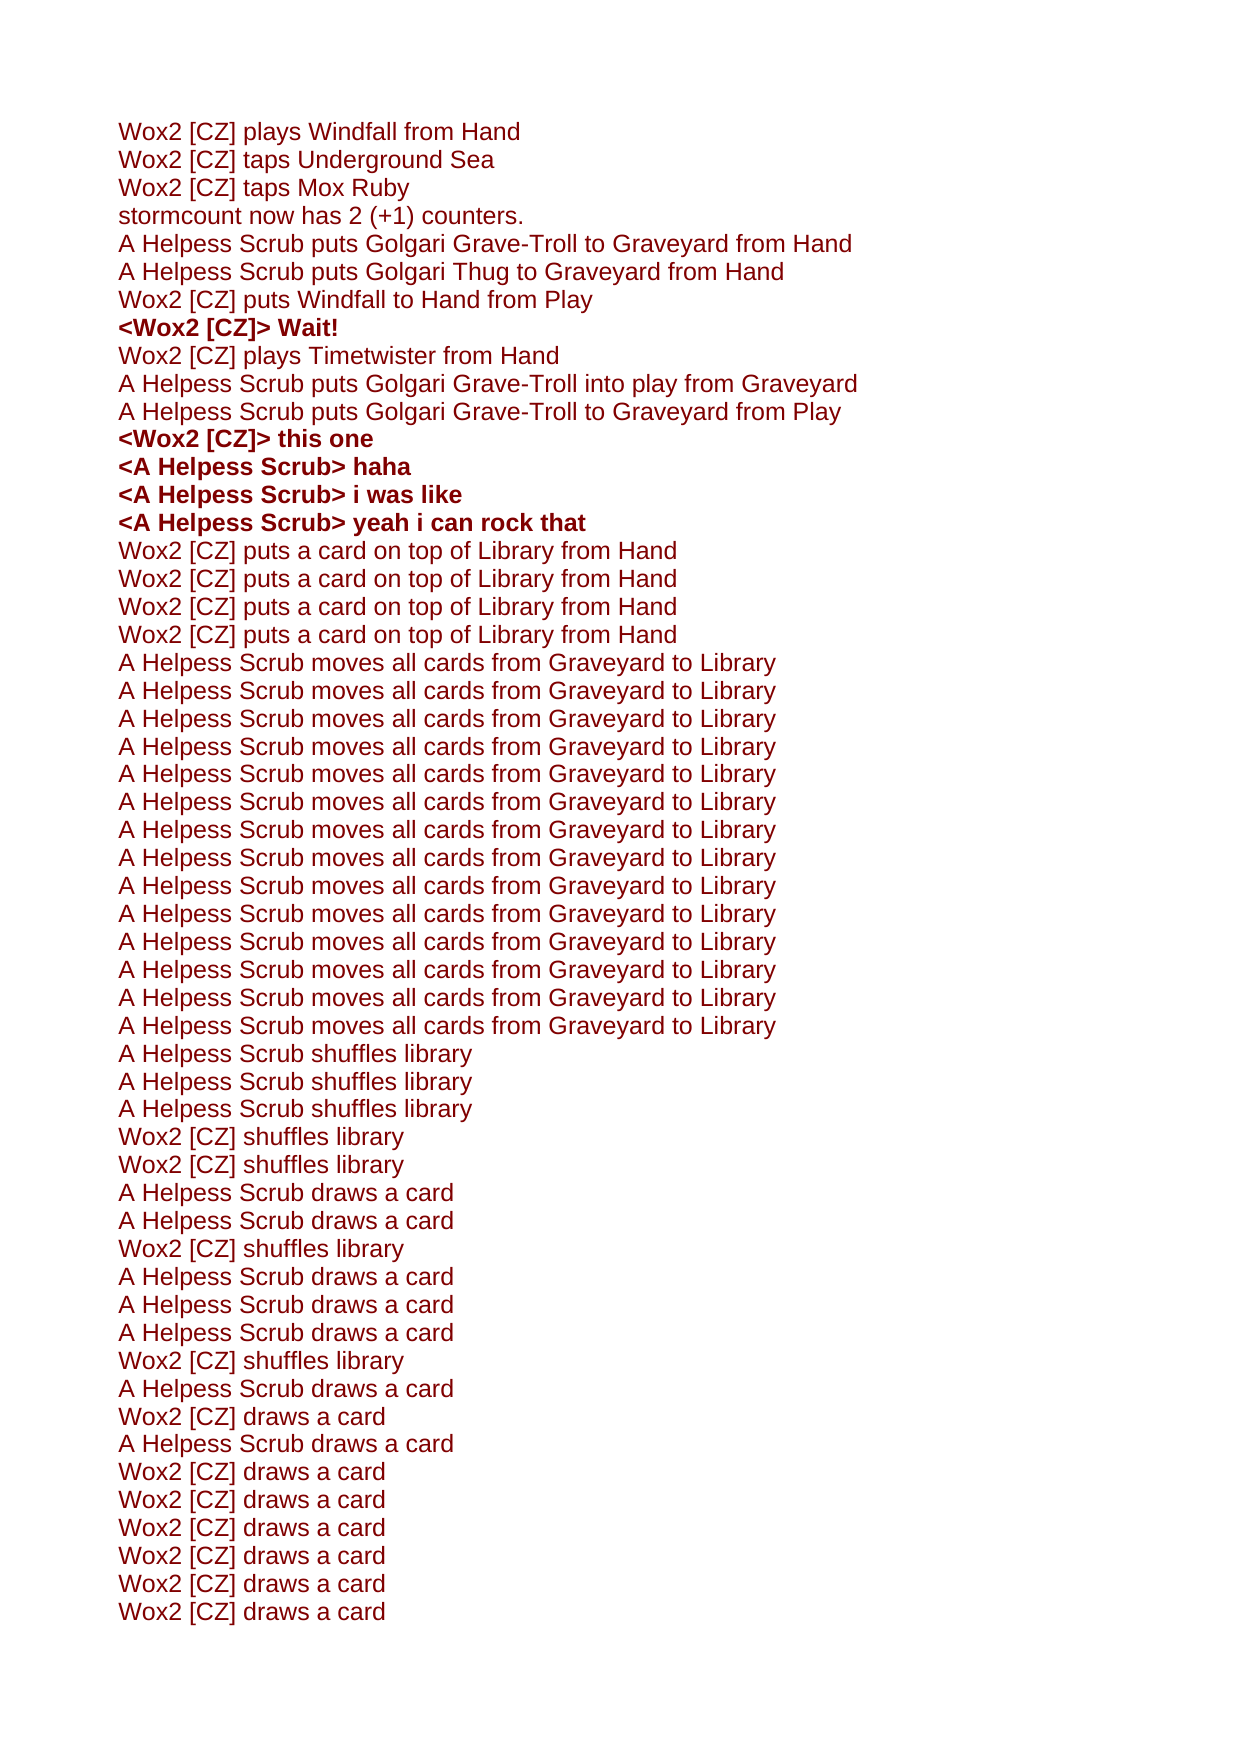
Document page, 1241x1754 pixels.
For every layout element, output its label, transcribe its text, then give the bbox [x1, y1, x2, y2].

text A Helpess Scrub draws a card [118, 1374, 1122, 1402]
text Wox2 [CZ] puts a card on top of Library from Hand [118, 621, 1122, 648]
text stormcount now has 2 (+1) counters. [118, 202, 1122, 230]
text A Helpess Scrub moves all cards from Graveyard to Library [118, 844, 1122, 872]
text A Helpess Scrub shuffles library [118, 1067, 1122, 1095]
text <A Helpess Scrub> haha [118, 453, 1122, 481]
text Wox2 [CZ] taps Mox Ruby [118, 174, 1122, 202]
text A Helpess Scrub moves all cards from Graveyard to Library [118, 956, 1122, 983]
text A Helpess Scrub draws a card [118, 1430, 1122, 1458]
text A Helpess Scrub moves all cards from Graveyard to Library [118, 704, 1122, 732]
text A Helpess Scrub moves all cards from Graveyard to Library [118, 983, 1122, 1011]
text A Helpess Scrub draws a card [118, 1207, 1122, 1235]
text A Helpess Scrub moves all cards from Graveyard to Library [118, 760, 1122, 788]
text A Helpess Scrub moves all cards from Graveyard to Library [118, 732, 1122, 760]
text Wox2 [CZ] puts a card on top of Library from Hand [118, 537, 1122, 565]
text Wox2 [CZ] draws a card [118, 1458, 1122, 1486]
text A Helpess Scrub puts Golgari Grave-Troll to Graveyard from Play [118, 397, 1122, 425]
text A Helpess Scrub puts Golgari Grave-Troll into play from Graveyard [118, 369, 1122, 397]
text Wox2 [CZ] puts a card on top of Library from Hand [118, 593, 1122, 621]
text Wox2 [CZ] puts a card on top of Library from Hand [118, 565, 1122, 593]
text A Helpess Scrub moves all cards from Graveyard to Library [118, 1011, 1122, 1039]
text Wox2 [CZ] shuffles library [118, 1151, 1122, 1179]
text <Wox2 [CZ]> this one [118, 425, 1122, 453]
text <A Helpess Scrub> yeah i can rock that [118, 509, 1122, 537]
text A Helpess Scrub puts Golgari Grave-Troll to Graveyard from Hand [118, 230, 1122, 258]
text A Helpess Scrub shuffles library [118, 1095, 1122, 1123]
text Wox2 [CZ] shuffles library [118, 1123, 1122, 1151]
text Wox2 [CZ] shuffles library [118, 1346, 1122, 1374]
text Wox2 [CZ] puts Windfall to Hand from Play [118, 286, 1122, 313]
text A Helpess Scrub moves all cards from Graveyard to Library [118, 872, 1122, 900]
text A Helpess Scrub moves all cards from Graveyard to Library [118, 928, 1122, 956]
text A Helpess Scrub draws a card [118, 1263, 1122, 1291]
text Wox2 [CZ] shuffles library [118, 1235, 1122, 1263]
text <Wox2 [CZ]> Wait! [118, 313, 1122, 341]
text Wox2 [CZ] taps Underground Sea [118, 146, 1122, 174]
text A Helpess Scrub draws a card [118, 1291, 1122, 1318]
text Wox2 [CZ] draws a card [118, 1514, 1122, 1542]
text A Helpess Scrub moves all cards from Graveyard to Library [118, 900, 1122, 928]
text A Helpess Scrub draws a card [118, 1318, 1122, 1346]
text Wox2 [CZ] draws a card [118, 1402, 1122, 1430]
text Wox2 [CZ] draws a card [118, 1486, 1122, 1514]
text A Helpess Scrub moves all cards from Graveyard to Library [118, 788, 1122, 816]
text Wox2 [CZ] draws a card [118, 1542, 1122, 1570]
text <A Helpess Scrub> i was like [118, 481, 1122, 509]
text Wox2 [CZ] plays Timetwister from Hand [118, 341, 1122, 369]
text A Helpess Scrub moves all cards from Graveyard to Library [118, 648, 1122, 676]
text A Helpess Scrub moves all cards from Graveyard to Library [118, 676, 1122, 704]
text A Helpess Scrub draws a card [118, 1179, 1122, 1207]
text A Helpess Scrub moves all cards from Graveyard to Library [118, 816, 1122, 844]
text Wox2 [CZ] plays Windfall from Hand [118, 118, 1122, 146]
text A Helpess Scrub shuffles library [118, 1039, 1122, 1067]
text Wox2 [CZ] draws a card [118, 1570, 1122, 1598]
text Wox2 [CZ] draws a card [118, 1598, 1122, 1626]
text A Helpess Scrub puts Golgari Thug to Graveyard from Hand [118, 258, 1122, 286]
